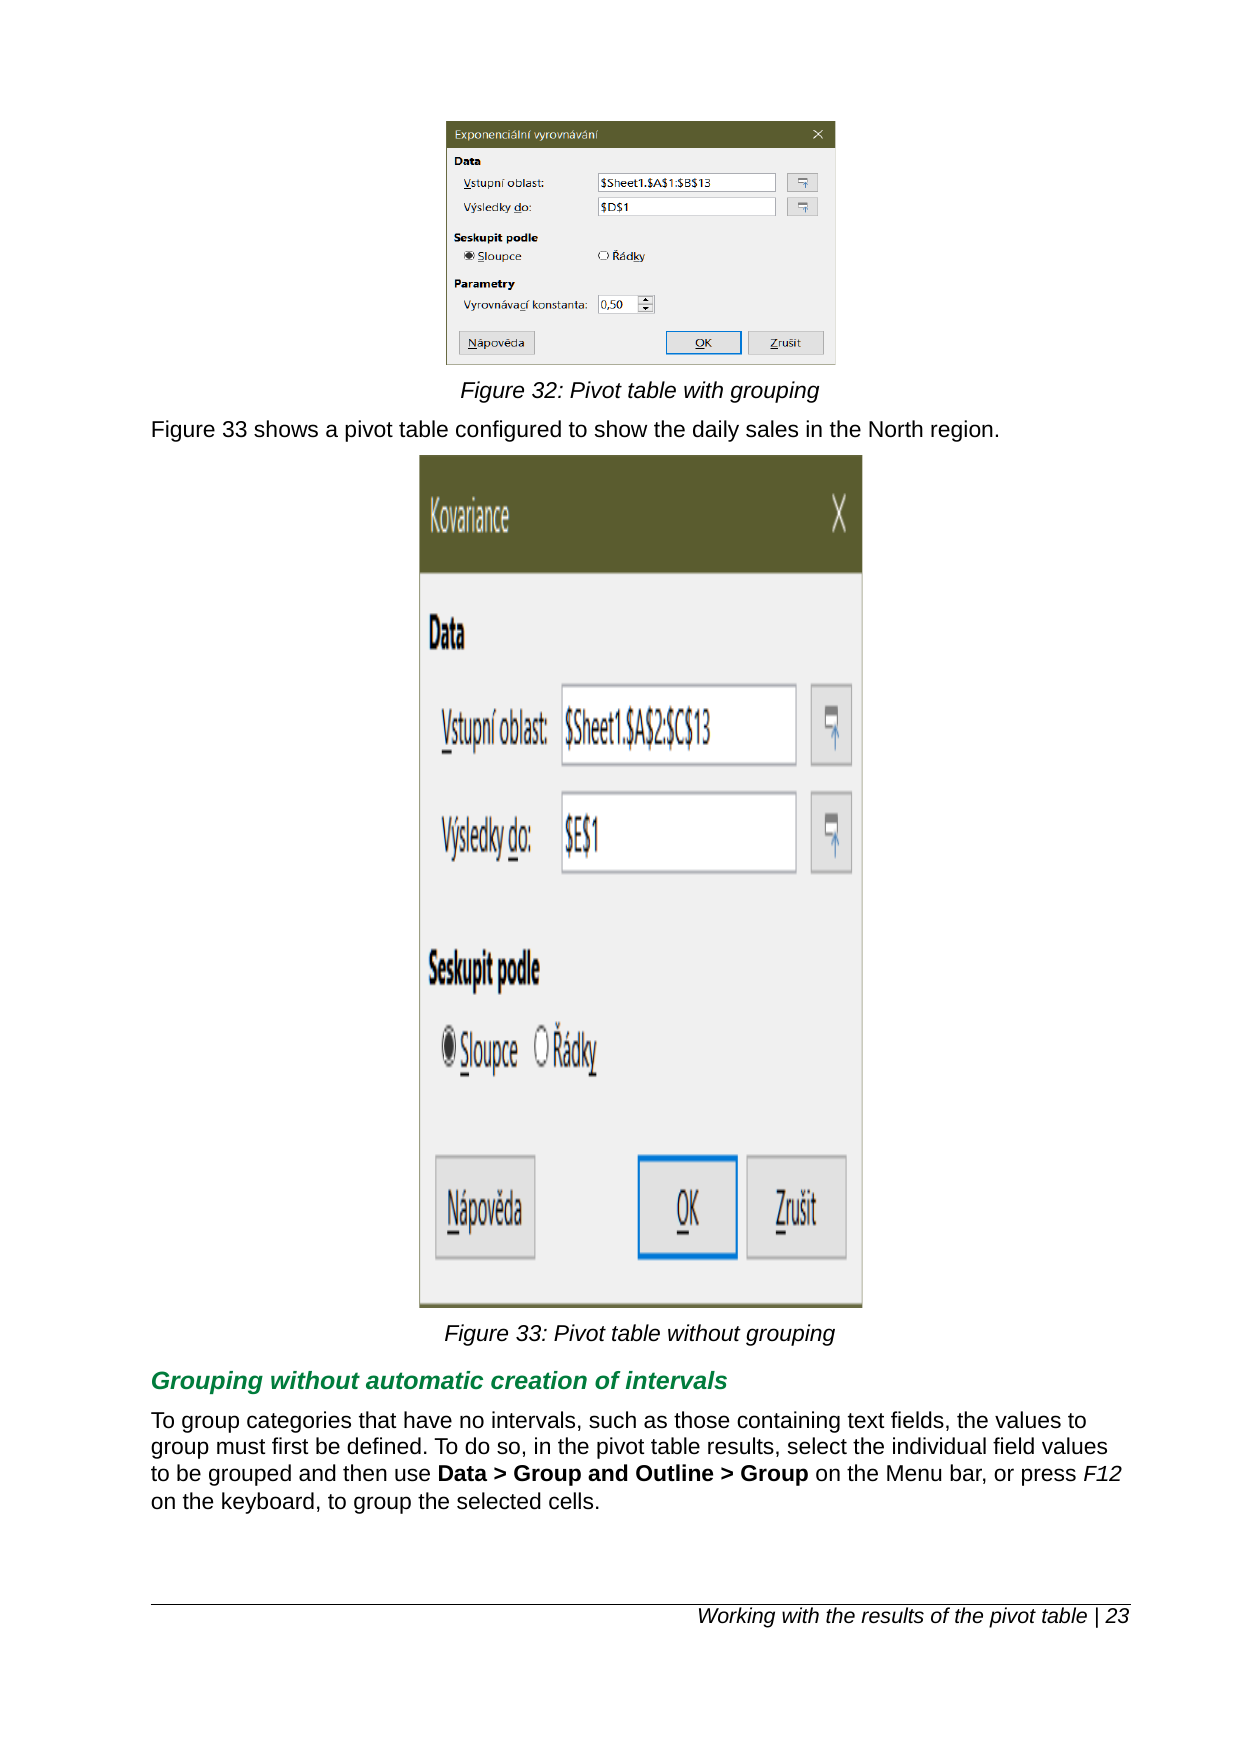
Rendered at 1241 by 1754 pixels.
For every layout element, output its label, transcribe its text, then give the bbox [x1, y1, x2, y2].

text To group categories that have no intervals, such as those containing text fields, the values to group must first be defined. To do so, in the pivot table results, select the individual field values to be grouped and then use Data > Group and Outline > Group on the Menu bar, or press F12 on the keyboard, to group the selected cells. [151, 1407, 1131, 1514]
subtitle Grouping without automatic creation of intervals [151, 1366, 1131, 1394]
picture [419, 455, 863, 1308]
picture [446, 121, 836, 365]
text Figure 33: Pivot table without grouping [419, 1320, 862, 1346]
text Figure 32: Pivot table with grouping [446, 377, 835, 404]
text Figure 33 shows a pivot table configured to show the daily sales in the North region. [151, 416, 1131, 442]
